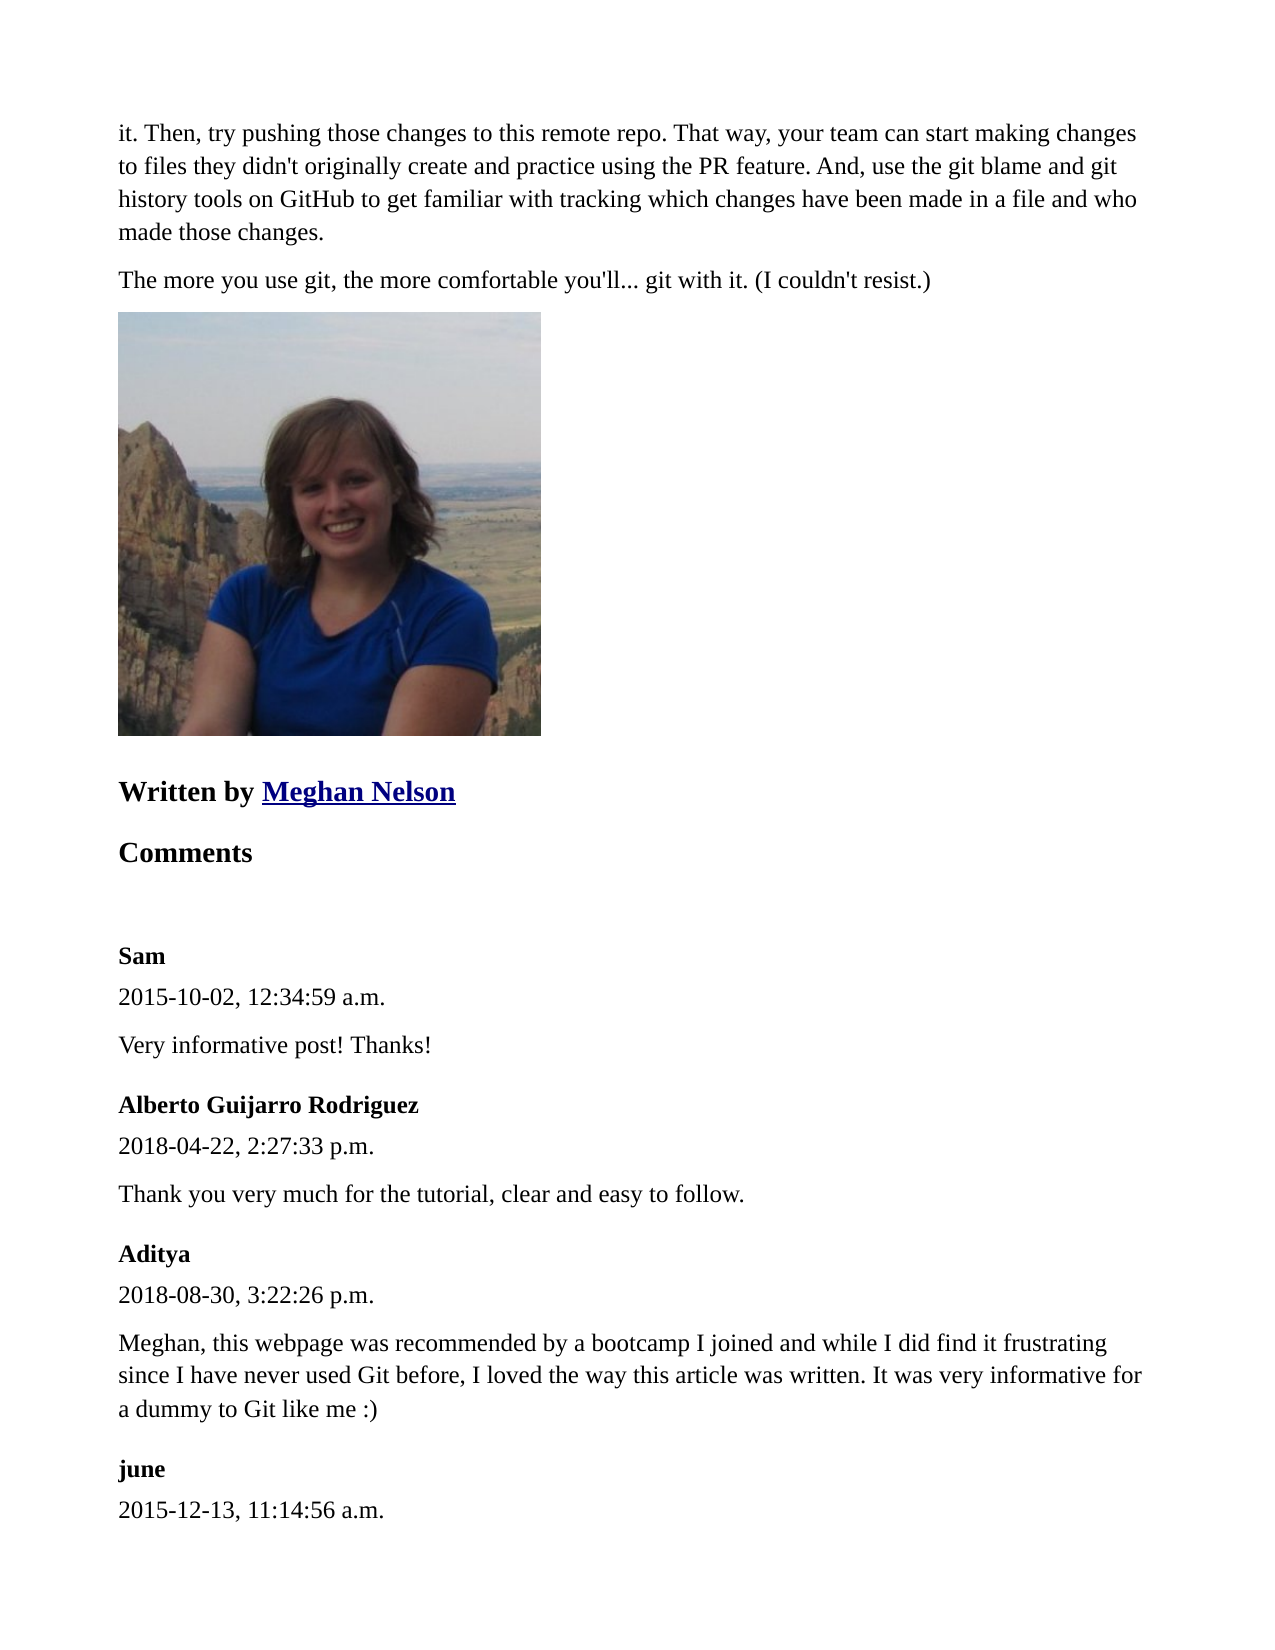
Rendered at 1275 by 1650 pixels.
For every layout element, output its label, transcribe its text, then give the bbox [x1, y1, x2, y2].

text Very informative post! Thanks! [118, 1030, 1157, 1058]
text it. Then, try pushing those changes to this remote repo. That way, your team can start making changes to files they didn't originally create and practice using the PR feature. And, use the git blame and git history tools on GitHub to get familiar with tracking which changes have been made in a file and who made those changes. [118, 118, 1157, 246]
subtitle Aditya [118, 1239, 1157, 1267]
subtitle Alberto Guijarro Rodriguez [118, 1090, 1157, 1118]
subtitle Written by Meghan Nelson [118, 774, 1157, 808]
text Thank you very much for the tutorial, clear and easy to follow. [118, 1179, 1157, 1207]
subtitle Comments [118, 835, 1157, 868]
text 2015-12-13, 11:14:56 a.m. [118, 1495, 1157, 1524]
text 2018-08-30, 3:22:26 p.m. [118, 1280, 1157, 1309]
text Meghan, this webpage was recommended by a bootcamp I joined and while I did find it frustrating since I have never used Git before, I loved the way this article was written. It was very informative for a dummy to Git like me :) [118, 1328, 1157, 1422]
text The more you use git, the more comfortable you'll... git with it. (I couldn't resist.) [118, 265, 1157, 293]
subtitle Sam [118, 941, 1157, 969]
text 2015-10-02, 12:34:59 a.m. [118, 982, 1157, 1011]
text 2018-04-22, 2:27:33 p.m. [118, 1131, 1157, 1160]
picture [118, 312, 541, 736]
subtitle june [118, 1454, 1157, 1482]
